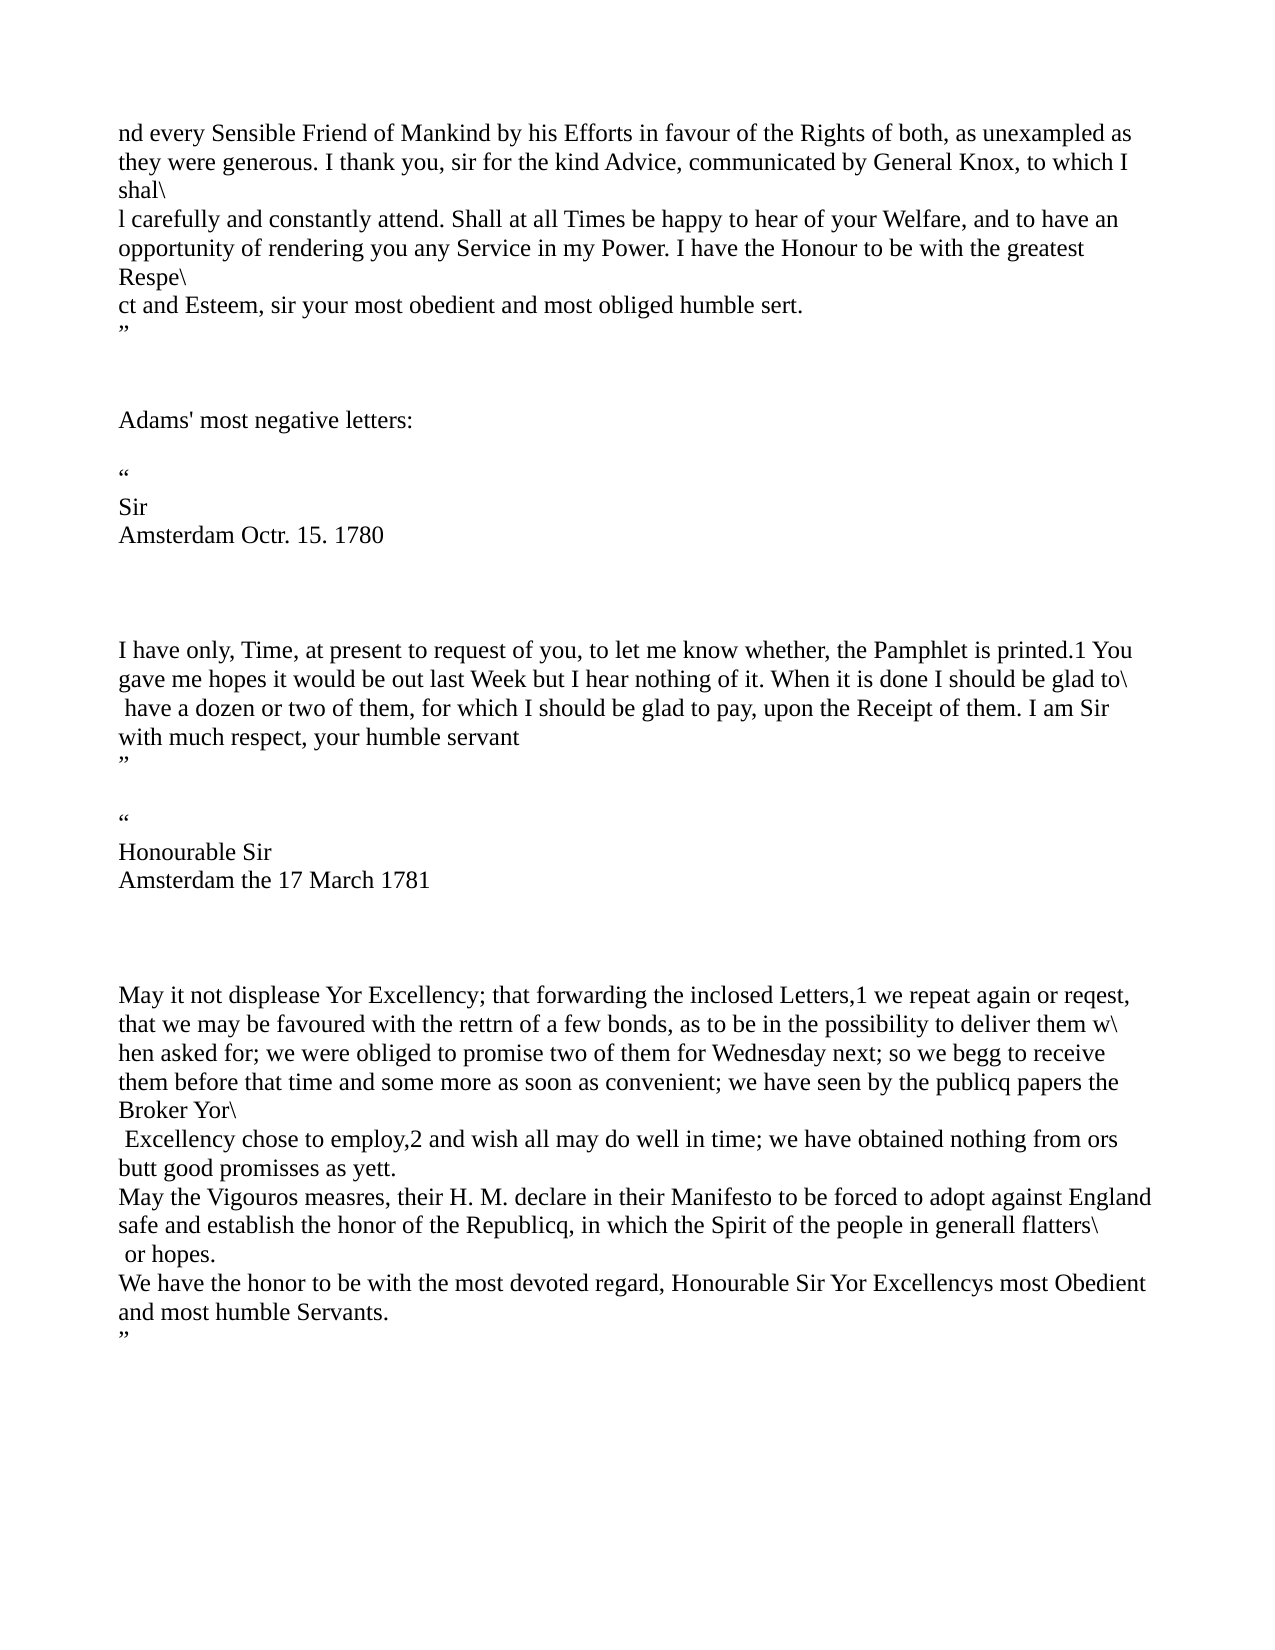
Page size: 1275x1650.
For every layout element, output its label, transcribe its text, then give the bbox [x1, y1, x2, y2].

text nd every Sensible Friend of Mankind by his Efforts in favour of the Rights of both, as unexampled as they were generous. I thank you, sir for the kind Advice, communicated by General Knox, to which I shal\ [118, 118, 1157, 204]
text Adams' most negative letters: [118, 406, 1157, 434]
text ” [118, 1326, 1157, 1354]
text hen asked for; we were obliged to promise two of them for Wednesday next; so we begg to receive them before that time and some more as soon as convenient; we have seen by the publicq papers the Broker Yor\ [118, 1038, 1157, 1124]
text ” [118, 751, 1157, 779]
text May the Vigouros measres, their H. M. declare in their Manifesto to be forced to adopt against England safe and establish the honor of the Republicq, in which the Spirit of the people in generall flatters\ [118, 1182, 1157, 1239]
text or hopes. [118, 1239, 1157, 1268]
text May it not displease Yor Excellency; that forwarding the inclosed Letters,1 we repeat again or reqest, that we may be favoured with the rettrn of a few bonds, as to be in the possibility to deliver them w\ [118, 981, 1157, 1038]
text I have only, Time, at present to request of you, to let me know whether, the Pamphlet is printed.1 You gave me hopes it would be out last Week but I hear nothing of it. When it is done I should be glad to\ [118, 636, 1157, 693]
text We have the honor to be with the most devoted regard, Honourable Sir Yor Excellencys most Obedient and most humble Servants. [118, 1268, 1157, 1326]
text Honourable Sir [118, 837, 1157, 866]
text ” [118, 319, 1157, 348]
text Excellency chose to employ,2 and wish all may do well in time; we have obtained nothing from ors butt good promisses as yett. [118, 1124, 1157, 1182]
text ct and Esteem, sir your most obedient and most obliged humble sert. [118, 291, 1157, 319]
text Amsterdam the 17 March 1781 [118, 866, 1157, 894]
text Amsterdam Octr. 15. 1780 [118, 521, 1157, 549]
text l carefully and constantly attend. Shall at all Times be happy to hear of your Welfare, and to have an opportunity of rendering you any Service in my Power. I have the Honour to be with the greatest Respe\ [118, 204, 1157, 291]
text “ [118, 463, 1157, 492]
text have a dozen or two of them, for which I should be glad to pay, upon the Receipt of them. I am Sir with much respect, your humble servant [118, 693, 1157, 751]
text “ [118, 808, 1157, 837]
text Sir [118, 492, 1157, 521]
